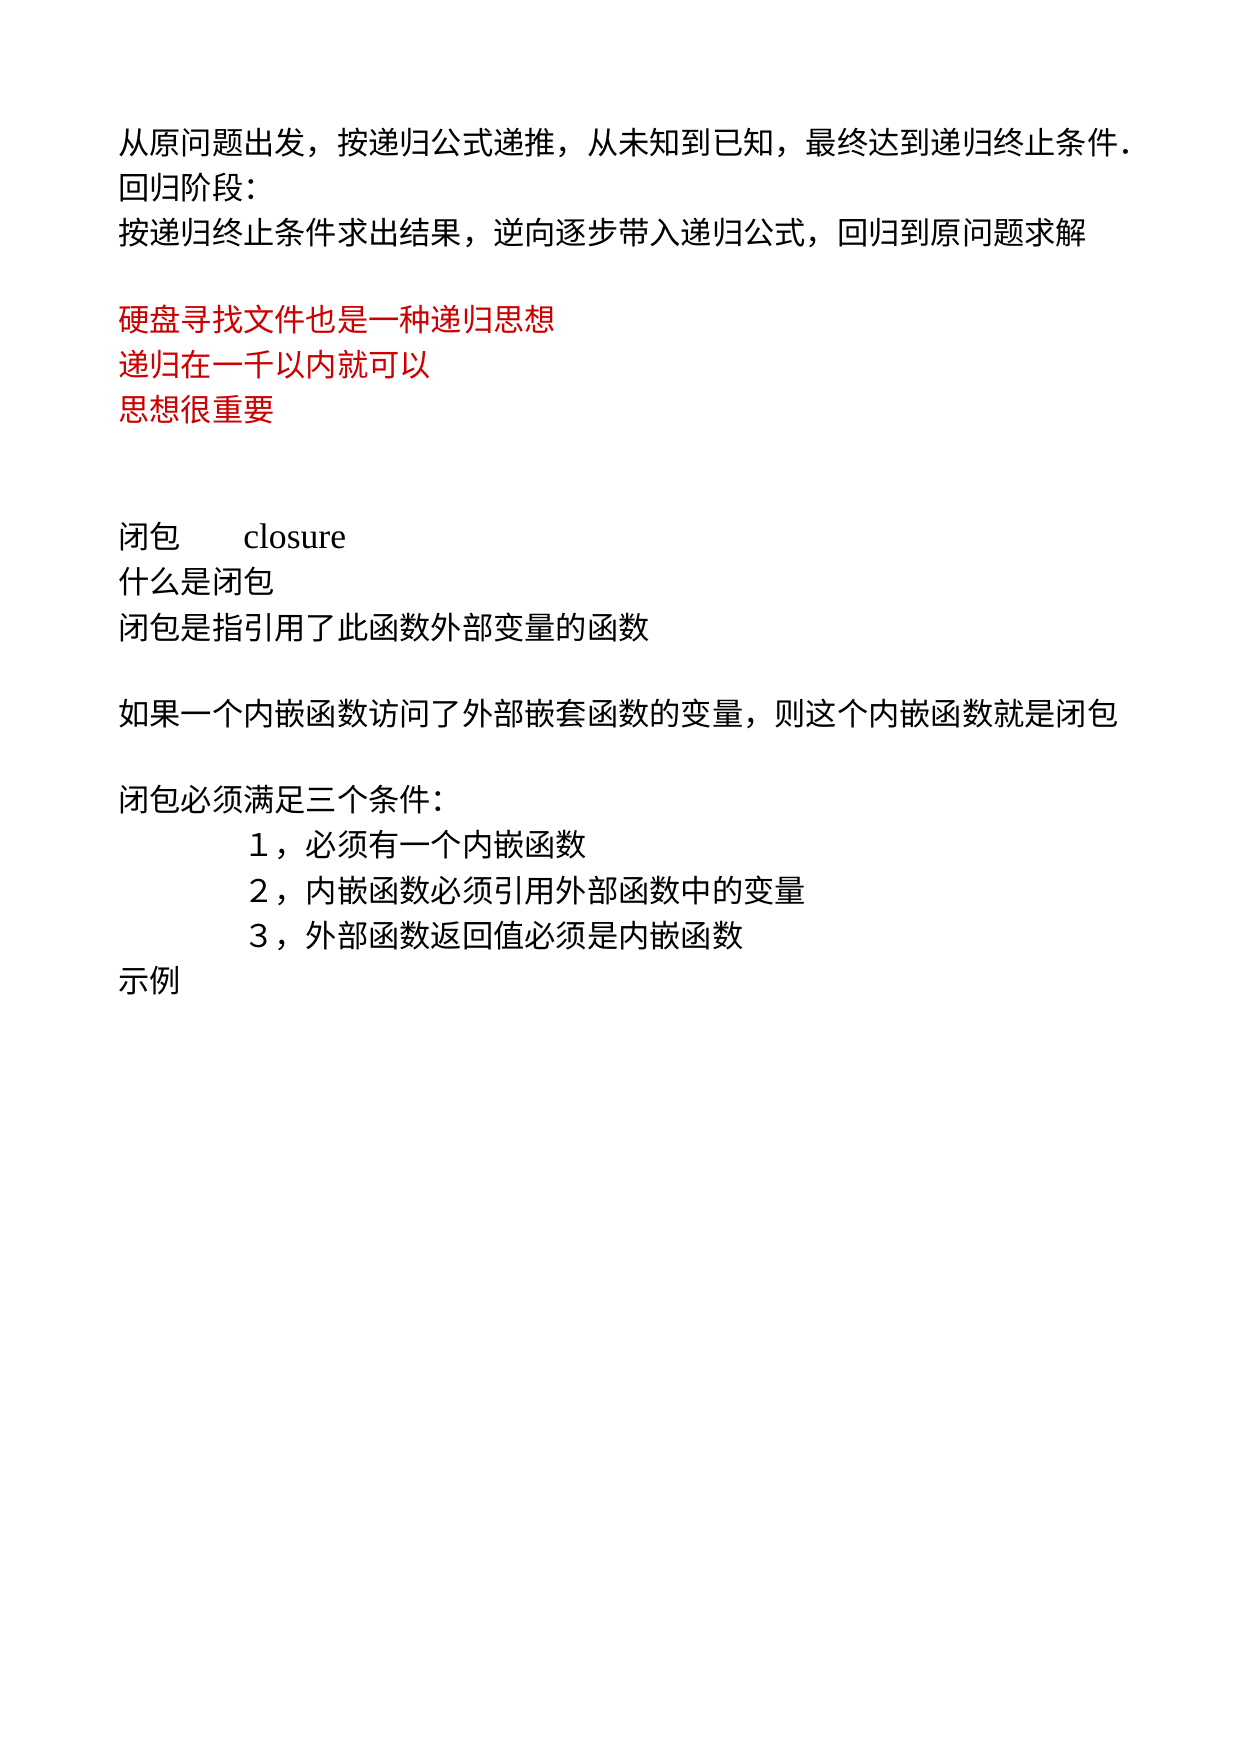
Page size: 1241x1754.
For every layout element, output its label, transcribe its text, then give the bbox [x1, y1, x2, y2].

text 如果一个内嵌函数访问了外部嵌套函数的变量，则这个内嵌函数就是闭包 [118, 689, 1122, 734]
text 闭包是指引用了此函数外部变量的函数 [118, 603, 1122, 648]
text 硬盘寻找文件也是一种递归思想 [118, 295, 1122, 340]
text 什么是闭包 [118, 558, 1122, 603]
text 递归在一千以内就可以 [118, 340, 1122, 385]
text 闭包必须满足三个条件： [118, 775, 1122, 821]
text 闭包 closure [118, 512, 1122, 558]
text ３，外部函数返回值必须是内嵌函数 [118, 911, 1122, 956]
text 从原问题出发，按递归公式递推，从未知到已知，最终达到递归终止条件． [118, 118, 1122, 163]
text １，必须有一个内嵌函数 [118, 821, 1122, 866]
text 按递归终止条件求出结果，逆向逐步带入递归公式，回归到原问题求解 [118, 208, 1122, 254]
text 示例 [118, 956, 1122, 1001]
text 思想很重要 [118, 385, 1122, 430]
text 回归阶段： [118, 163, 1122, 208]
text ２，内嵌函数必须引用外部函数中的变量 [118, 866, 1122, 911]
